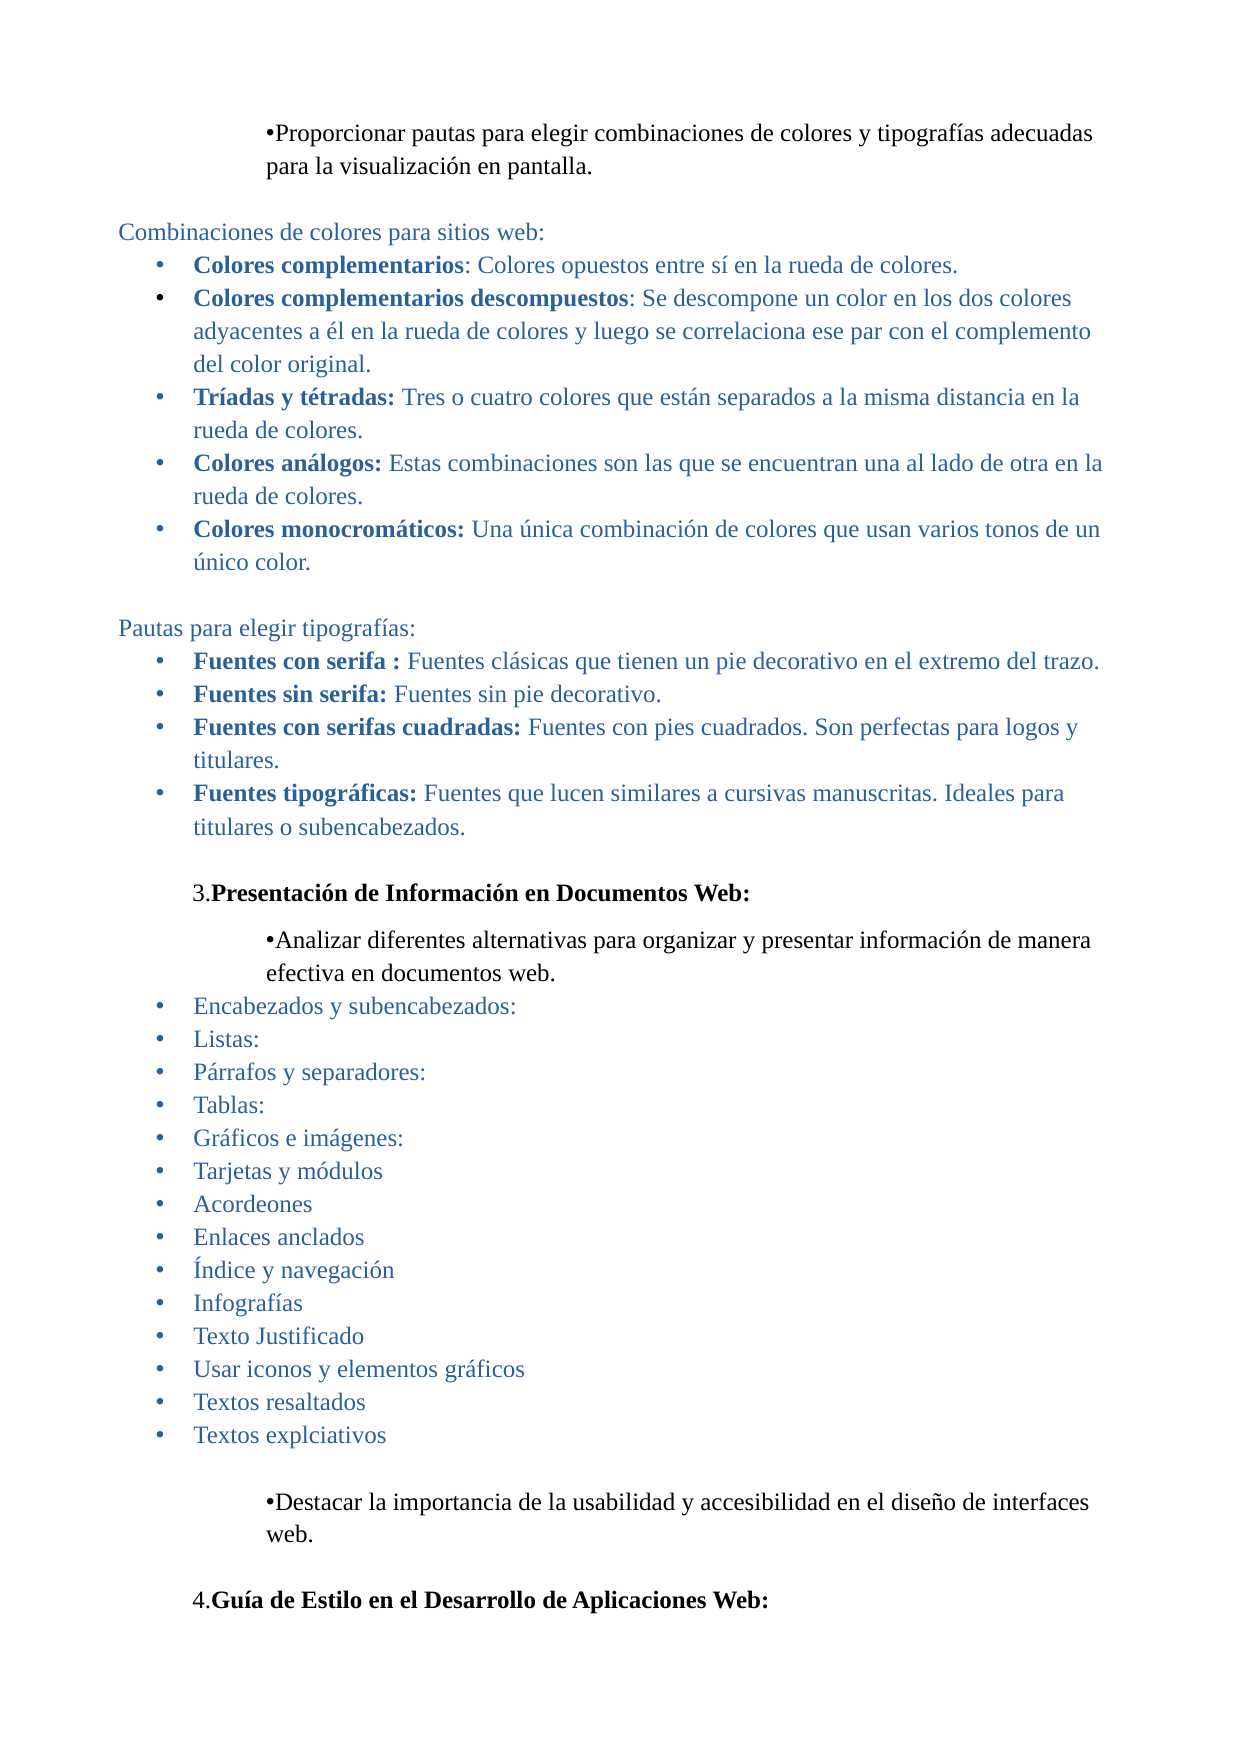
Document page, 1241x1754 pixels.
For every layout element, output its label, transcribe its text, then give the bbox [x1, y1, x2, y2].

list Colores complementarios descompuestos: Se descompone un color en los dos colores adyacentes a él en la rueda de colores y luego se correlaciona ese par con el complemento del color original. [156, 283, 1122, 378]
list Fuentes tipográficas: Fuentes que lucen similares a cursivas manuscritas. Ideales para titulares o subencabezados. [156, 778, 1122, 840]
list Encabezados y subencabezados: [156, 991, 1122, 1020]
list Colores complementarios: Colores opuestos entre sí en la rueda de colores. [156, 250, 1122, 279]
list Tríadas y tétradas: Tres o cuatro colores que están separados a la misma distancia en la rueda de colores. [156, 382, 1122, 444]
list Fuentes sin serifa: Fuentes sin pie decorativo. [156, 679, 1122, 708]
list Acordeones [156, 1189, 1122, 1218]
list Gráficos e imágenes: [156, 1123, 1122, 1152]
list Fuentes con serifa : Fuentes clásicas que tienen un pie decorativo en el extremo del trazo. [156, 646, 1122, 675]
list Infografías [156, 1288, 1122, 1317]
text Combinaciones de colores para sitios web: [118, 217, 1122, 246]
list Analizar diferentes alternativas para organizar y presentar información de manera efectiva en documentos web. [118, 925, 1122, 987]
list Textos resaltados [156, 1387, 1122, 1416]
list Listas: [156, 1024, 1122, 1053]
list Texto Justificado [156, 1321, 1122, 1350]
list Índice y navegación [156, 1255, 1122, 1284]
list Textos explciativos [156, 1421, 1122, 1449]
list Enlaces anclados [156, 1222, 1122, 1251]
list Destacar la importancia de la usabilidad y accesibilidad en el diseño de interfaces web. [118, 1487, 1122, 1548]
list Proporcionar pautas para elegir combinaciones de colores y tipografías adecuadas para la visualización en pantalla. [118, 118, 1122, 180]
list Tablas: [156, 1090, 1122, 1119]
list Presentación de Información en Documentos Web: [118, 878, 1122, 906]
list Colores monocromáticos: Una única combinación de colores que usan varios tonos de un único color. [156, 514, 1122, 576]
list Tarjetas y módulos [156, 1156, 1122, 1185]
list Guía de Estilo en el Desarrollo de Aplicaciones Web: [118, 1586, 1122, 1614]
list Fuentes con serifas cuadradas: Fuentes con pies cuadrados. Son perfectas para logos y titulares. [156, 712, 1122, 774]
list Colores análogos: Estas combinaciones son las que se encuentran una al lado de otra en la rueda de colores. [156, 448, 1122, 510]
list Párrafos y separadores: [156, 1057, 1122, 1086]
text Pautas para elegir tipografías: [118, 613, 1122, 642]
list Usar iconos y elementos gráficos [156, 1354, 1122, 1383]
